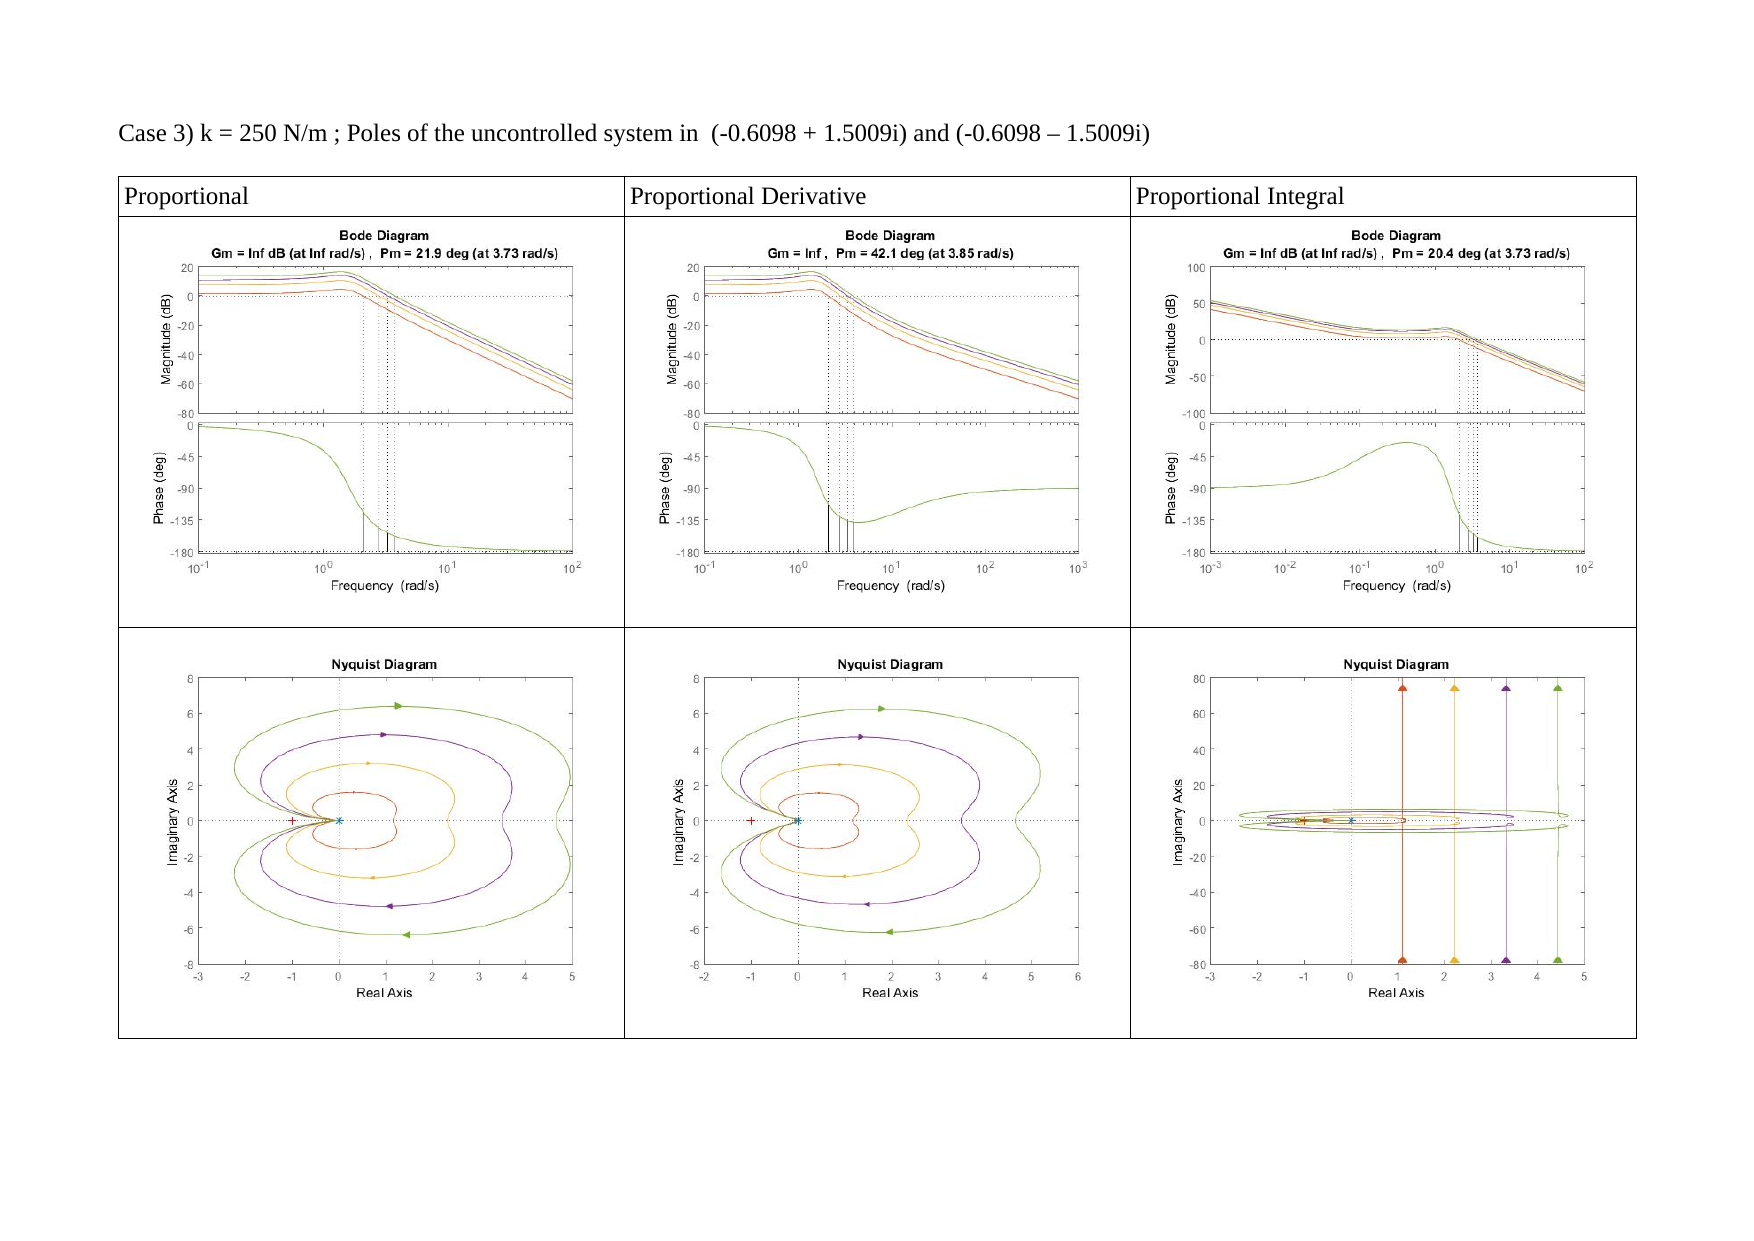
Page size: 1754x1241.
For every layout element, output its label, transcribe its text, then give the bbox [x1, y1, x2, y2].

picture [1135, 632, 1631, 1004]
table_cell [119, 217, 624, 627]
table_cell [625, 628, 1130, 1038]
picture [629, 632, 1125, 1004]
table_cell [1131, 217, 1636, 627]
picture [629, 221, 1125, 593]
table_cell [625, 217, 1130, 627]
picture [123, 632, 619, 1004]
picture [123, 221, 619, 593]
table_header Proportional [119, 177, 624, 216]
table_header Proportional Derivative [625, 177, 1130, 216]
picture [1135, 221, 1631, 593]
text Case 3) k = 250 N/m ; Poles of the uncontrolled system in (-0.6098 + 1.5009i) and (-0.6098 – 1.5009i) [118, 118, 1636, 147]
table_header Proportional Integral [1131, 177, 1636, 216]
table_cell [1131, 628, 1636, 1038]
table_cell [119, 628, 624, 1038]
